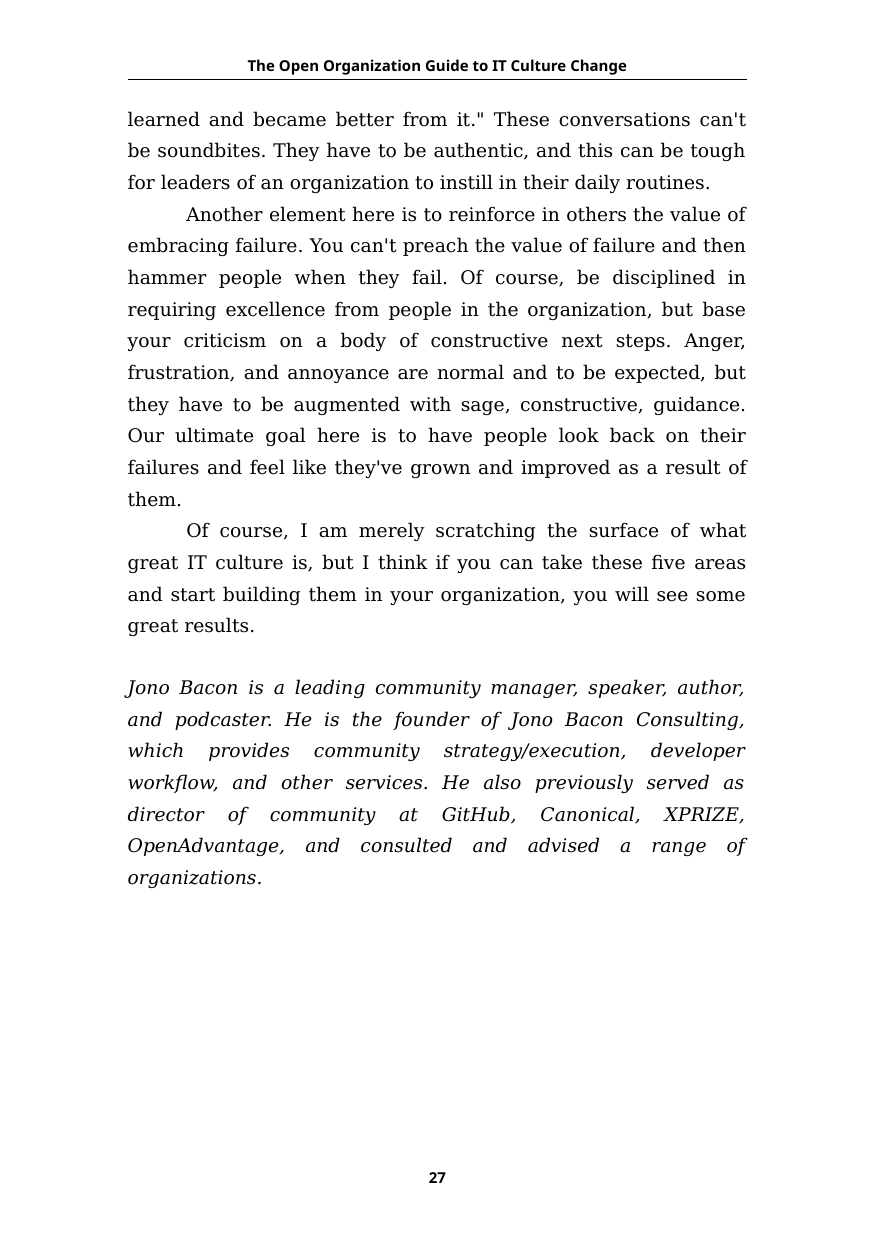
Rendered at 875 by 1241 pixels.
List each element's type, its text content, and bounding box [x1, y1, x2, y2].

text learned and became better from it." These conversations can't be soundbites. They have to be authentic, and this can be tough for leaders of an organization to instill in their daily routines. [127, 109, 747, 194]
text Of course, I am merely scratching the surface of what great IT culture is, but I think if you can take these five areas and start building them in your organization, you will see some great results. [127, 520, 747, 637]
text Another element here is to reinforce in others the value of embracing failure. You can't preach the value of failure and then hammer people when they fail. Of course, be disciplined in requiring excellence from people in the organization, but base your criticism on a body of constructive next steps. Anger, frustration, and annoyance are normal and to be expected, but they have to be augmented with sage, constructive, guidance. Our ultimate goal here is to have people look back on their failures and feel like they've grown and improved as a result of them. [127, 204, 747, 511]
text Jono Bacon is a leading community manager, speaker, author, and podcaster. He is the founder of Jono Bacon Consulting, which provides community strategy/execution, developer workflow, and other services. He also previously served as director of community at GitHub, Canonical, XPRIZE, OpenAdvantage, and consulted and advised a range of organizations. [127, 677, 747, 889]
